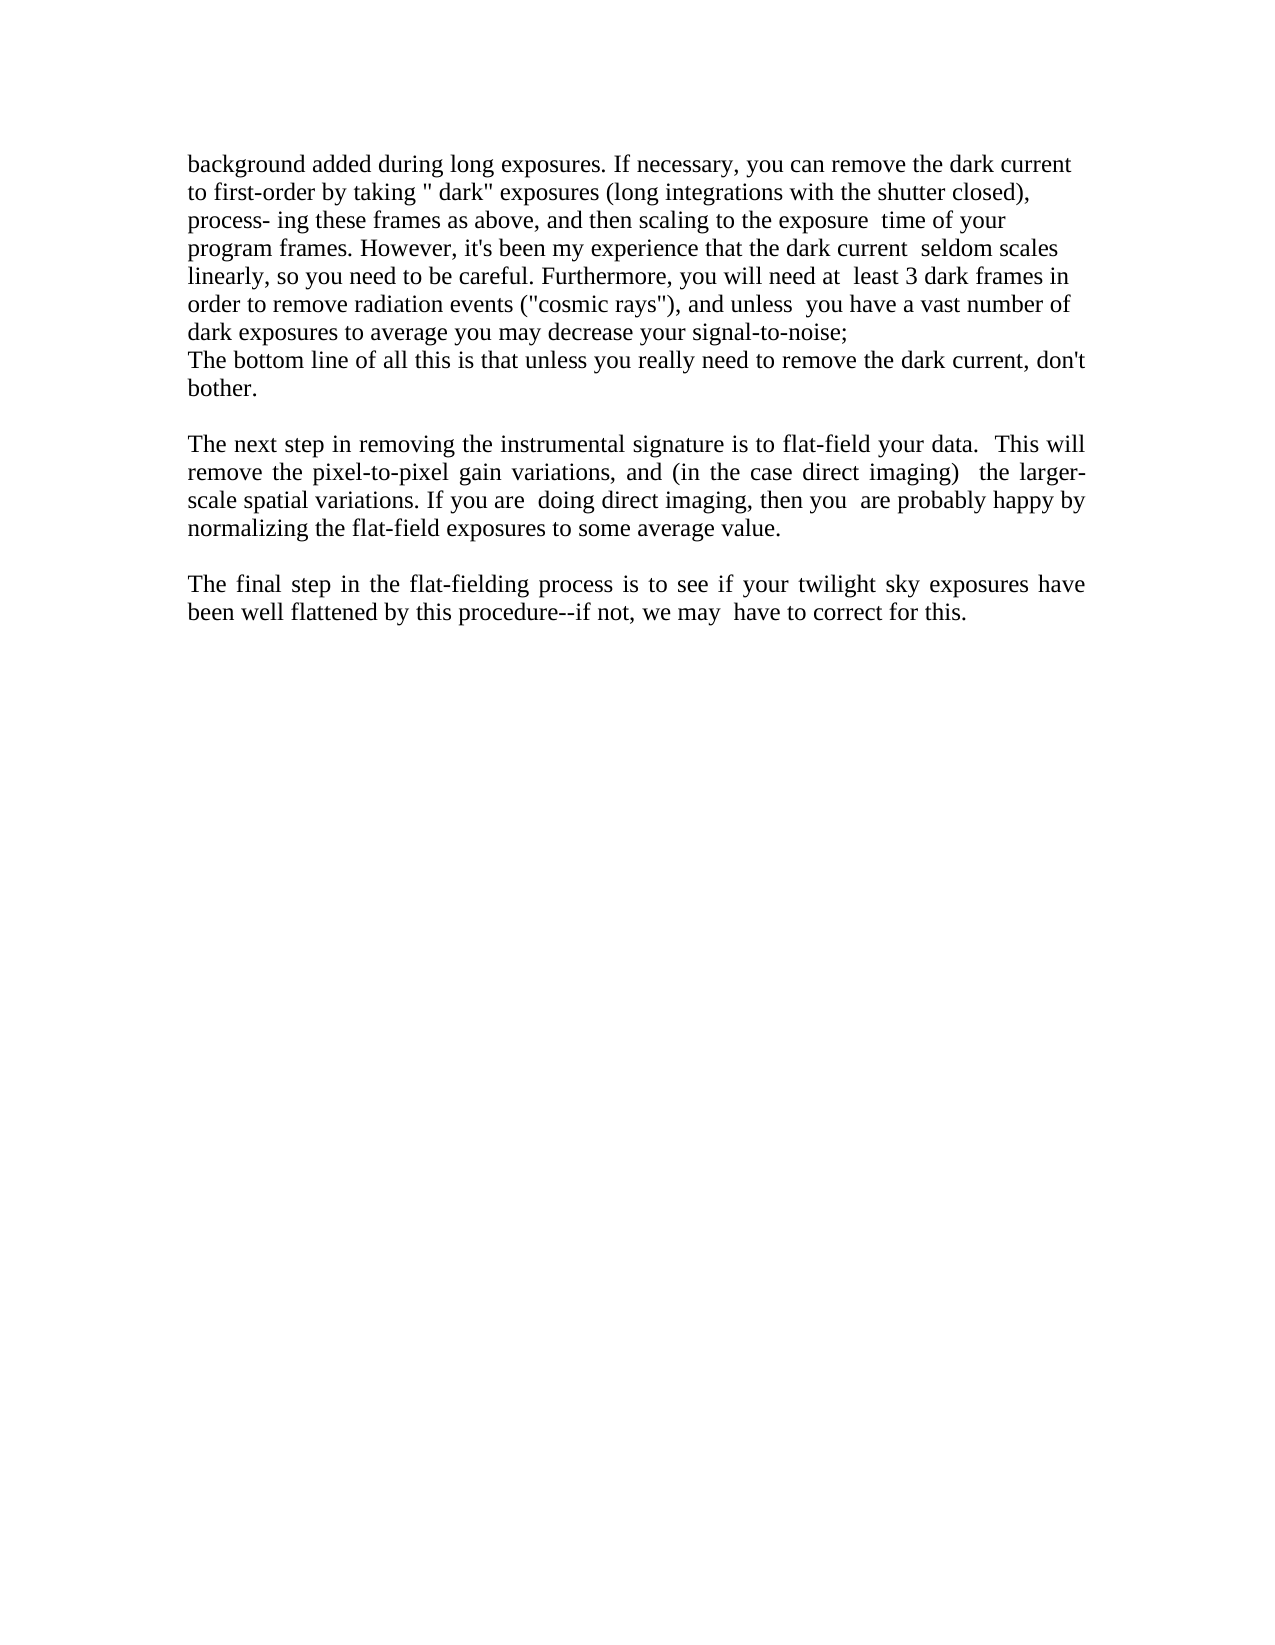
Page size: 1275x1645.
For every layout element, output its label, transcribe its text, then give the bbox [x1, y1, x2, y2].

text The bottom line of all this is that unless you really need to remove the dark current, don't bother. [187, 346, 1087, 402]
text The next step in removing the instrumental signature is to flat-field your data. This will remove the pixel-to-pixel gain variations, and (in the case direct imaging) the larger-scale spatial variations. If you are doing direct imaging, then you are probably happy by normalizing the flat-field exposures to some average value. [187, 430, 1087, 542]
text background added during long exposures. If necessary, you can remove the dark current to first-order by taking " dark" exposures (long integrations with the shutter closed), process- ing these frames as above, and then scaling to the exposure time of your program frames. However, it's been my experience that the dark current seldom scales linearly, so you need to be careful. Furthermore, you will need at least 3 dark frames in order to remove radiation events ("cosmic rays"), and unless you have a vast number of dark exposures to average you may decrease your signal-to-noise; [187, 150, 1087, 346]
text The final step in the flat-fielding process is to see if your twilight sky exposures have been well flattened by this procedure--if not, we may have to correct for this. [187, 570, 1087, 626]
